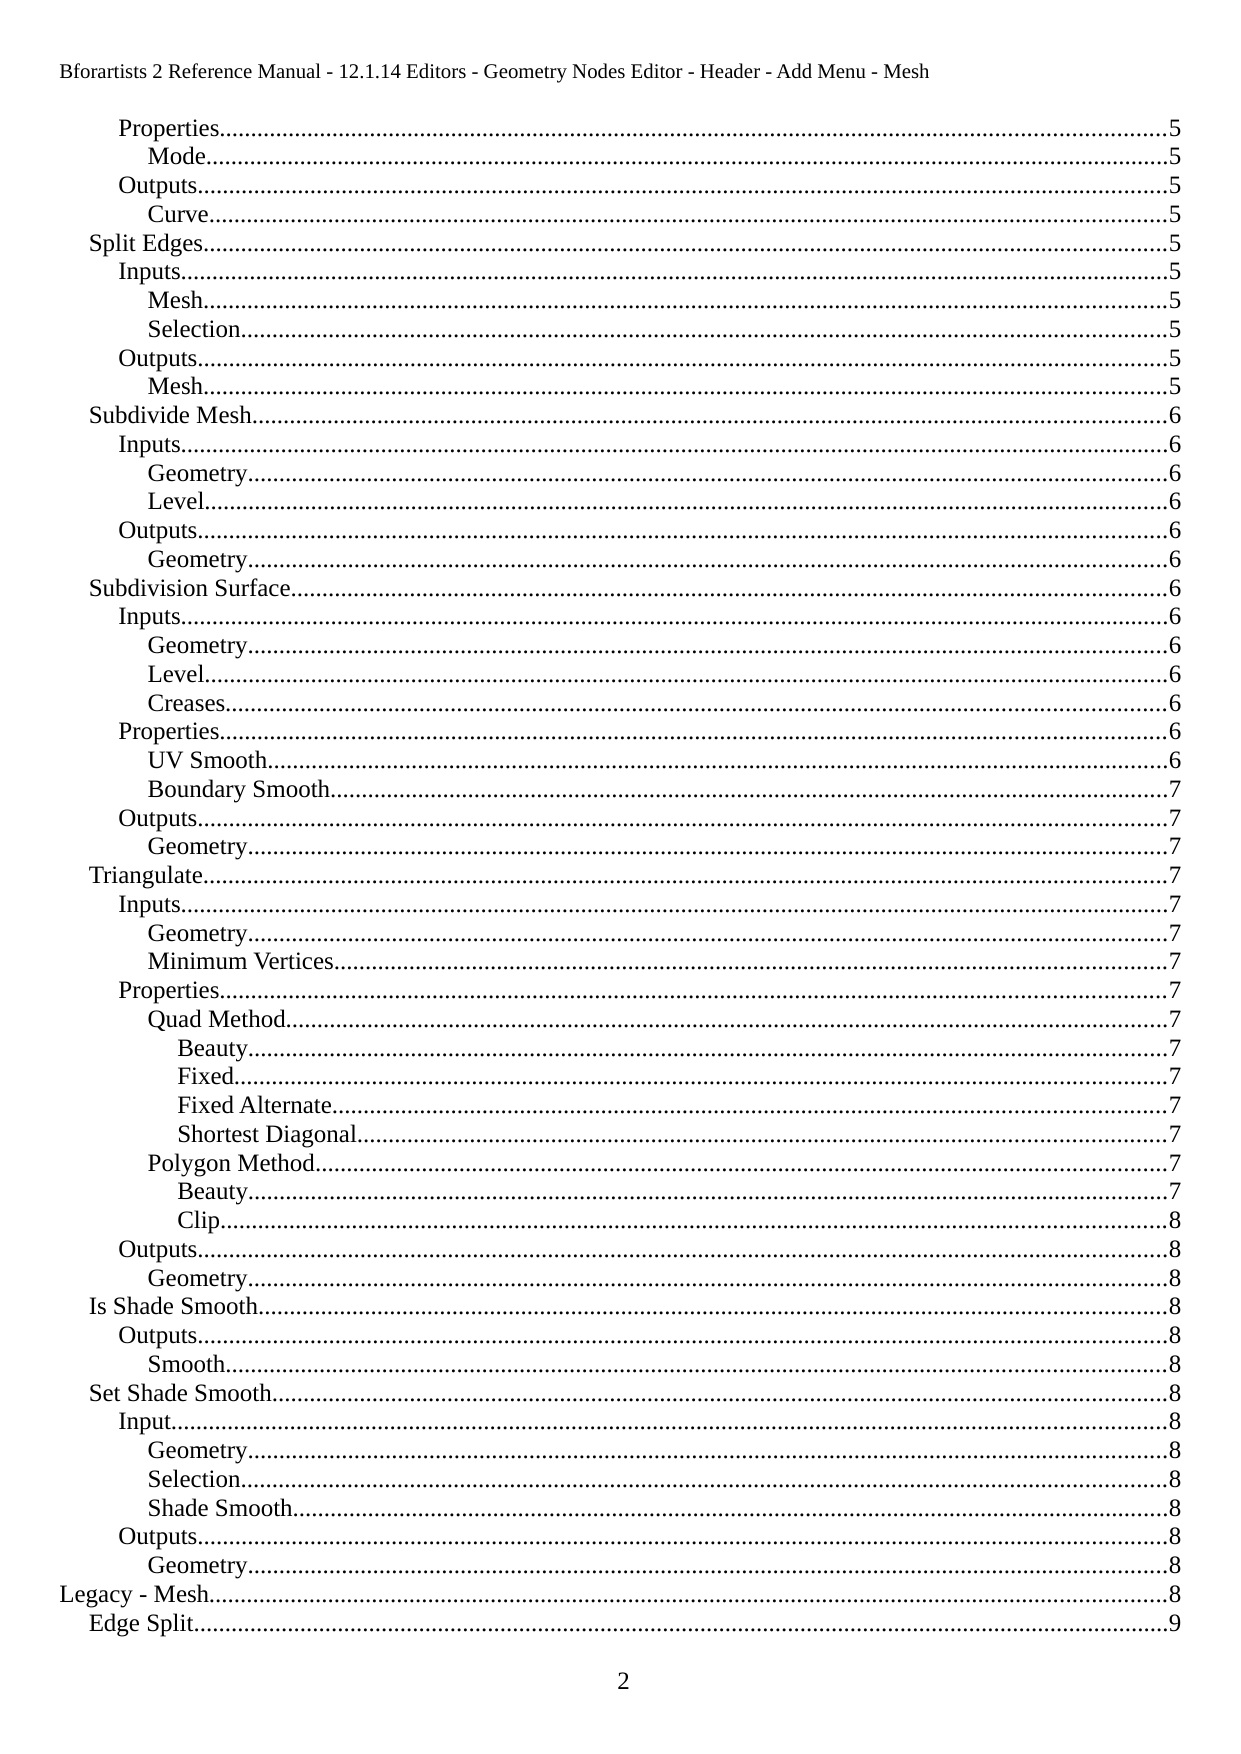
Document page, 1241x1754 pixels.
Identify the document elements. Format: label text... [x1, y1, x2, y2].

text Geometry 6 [147, 458, 1181, 486]
text Smooth 8 [147, 1349, 1181, 1378]
text Set Shade Smooth 8 [88, 1378, 1181, 1406]
text Legacy - Mesh 8 [59, 1579, 1181, 1608]
text Clip 8 [177, 1205, 1181, 1234]
text Geometry 8 [147, 1550, 1181, 1579]
text Inputs 6 [118, 601, 1181, 630]
text Level 6 [147, 486, 1181, 515]
text Boundary Smooth 7 [147, 774, 1181, 803]
text Geometry 7 [147, 918, 1181, 946]
text Beauty 7 [177, 1033, 1181, 1061]
text Outputs 8 [118, 1521, 1181, 1550]
text Fixed Alternate 7 [177, 1090, 1181, 1119]
text Geometry 6 [147, 544, 1181, 573]
text Mesh 5 [147, 285, 1181, 314]
text Split Edges 5 [88, 228, 1181, 256]
text Outputs 8 [118, 1234, 1181, 1263]
text Fixed 7 [177, 1061, 1181, 1090]
text Selection 8 [147, 1464, 1181, 1493]
text Creases 6 [147, 688, 1181, 716]
text Outputs 6 [118, 515, 1181, 544]
text Minimum Vertices 7 [147, 946, 1181, 975]
text Outputs 5 [118, 343, 1181, 371]
text Properties 6 [118, 716, 1181, 745]
text Selection 5 [147, 314, 1181, 343]
text Shortest Diagonal 7 [177, 1119, 1181, 1148]
text Properties 5 [118, 113, 1181, 141]
text Geometry 7 [147, 831, 1181, 860]
text Polygon Method 7 [147, 1148, 1181, 1176]
text Geometry 8 [147, 1263, 1181, 1291]
text Inputs 6 [118, 429, 1181, 458]
text Level 6 [147, 659, 1181, 688]
text Inputs 5 [118, 256, 1181, 285]
text Mode 5 [147, 141, 1181, 170]
text Subdivision Surface 6 [88, 573, 1181, 601]
text Input 8 [118, 1406, 1181, 1435]
text UV Smooth 6 [147, 745, 1181, 774]
text Triangulate 7 [88, 860, 1181, 889]
text Shade Smooth 8 [147, 1493, 1181, 1521]
text Mesh 5 [147, 371, 1181, 400]
text Properties 7 [118, 975, 1181, 1004]
text Geometry 6 [147, 630, 1181, 659]
text Outputs 7 [118, 803, 1181, 831]
text Outputs 5 [118, 170, 1181, 199]
text Subdivide Mesh 6 [88, 400, 1181, 429]
text Is Shade Smooth 8 [88, 1291, 1181, 1320]
text Curve 5 [147, 199, 1181, 228]
text Quad Method 7 [147, 1004, 1181, 1033]
text Geometry 8 [147, 1435, 1181, 1464]
text Inputs 7 [118, 889, 1181, 918]
text Outputs 8 [118, 1320, 1181, 1349]
text Beauty 7 [177, 1176, 1181, 1205]
text Edge Split 9 [88, 1608, 1181, 1636]
